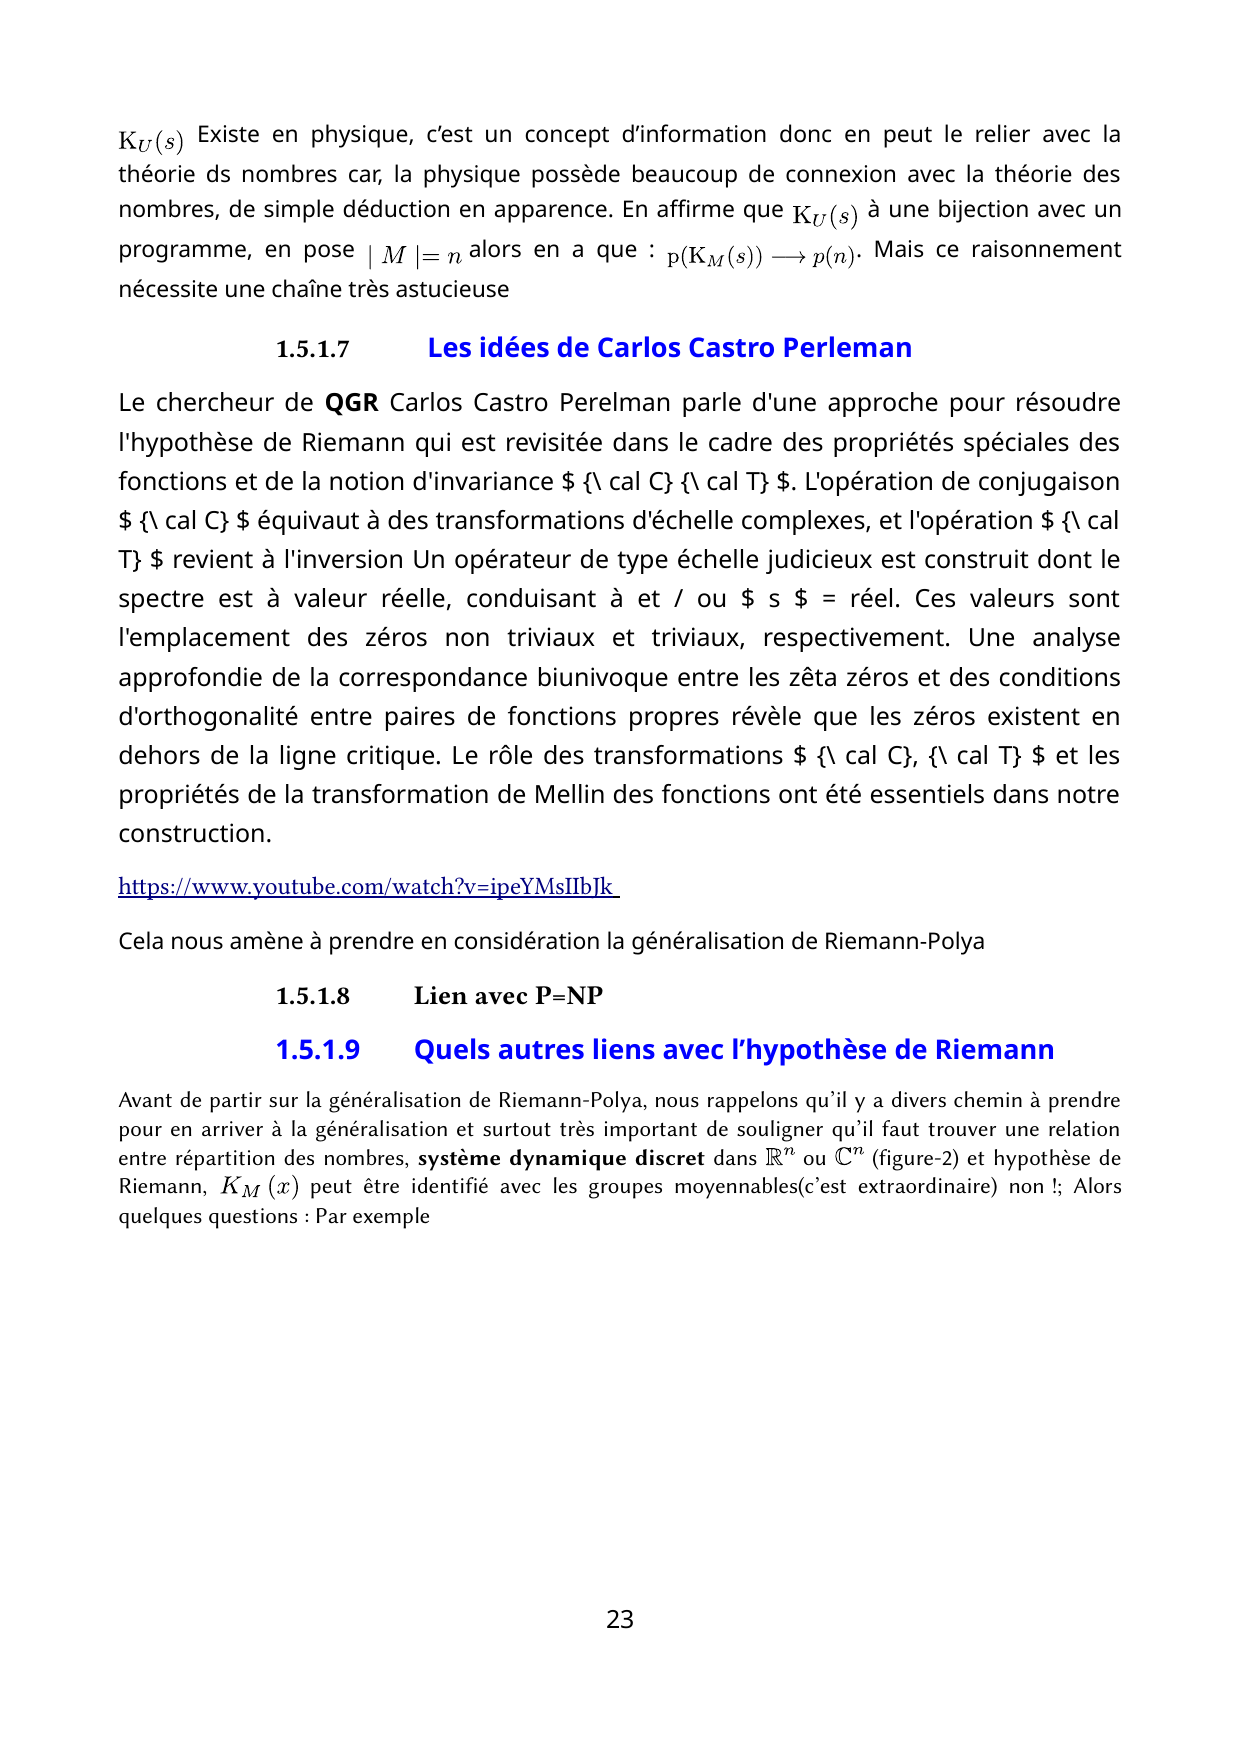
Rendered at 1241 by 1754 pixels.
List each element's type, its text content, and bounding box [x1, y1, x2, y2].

list Lien avec P=NP [268, 980, 1122, 1011]
subtitle Existe en physique, c’est un concept d’information donc en peut le relier avec la théorie ds nombres car, la physique possède beaucoup de connexion avec la théorie des nombres, de simple déduction en apparence. En affirme que à une bijection avec un programme, en pose alors en a que : . Mais ce raisonnement nécessite une chaîne très astucieuse [118, 118, 1122, 304]
text Le chercheur de QGR Carlos Castro Perelman parle d'une approche pour résoudre l'hypothèse de Riemann qui est revisitée dans le cadre des propriétés spéciales des fonctions et de la notion d'invariance $ {\ cal C} {\ cal T} $. L'opération de conjugaison $ {\ cal C} $ équivaut à des transformations d'échelle complexes, et l'opération $ {\ cal T} $ revient à l'inversion Un opérateur de type échelle judicieux est construit dont le spectre est à valeur réelle, conduisant à et / ou $ s $ = réel. Ces valeurs sont l'emplacement des zéros non triviaux et triviaux, respectivement. Une analyse approfondie de la correspondance biunivoque entre les zêta zéros et des conditions d'orthogonalité entre paires de fonctions propres révèle que les zéros existent en dehors de la ligne critique. Le rôle des transformations $ {\ cal C}, {\ cal T} $ et les propriétés de la transformation de Mellin des fonctions ont été essentiels dans notre construction. [118, 385, 1122, 850]
list Quels autres liens avec l’hypothèse de Riemann [268, 1030, 1122, 1067]
list Les idées de Carlos Castro Perleman [268, 328, 1122, 365]
subtitle https://www.youtube.com/watch?v=ipeYMsIIbJk [118, 869, 1122, 901]
subtitle Avant de partir sur la généralisation de Riemann-Polya, nous rappelons qu’il y a divers chemin à prendre pour en arriver à la généralisation et surtout très important de souligner qu’il faut trouver une relation entre répartition des nombres, système dynamique discret dans ou (figure-2) et hypothèse de Riemann, peut être identifié avec les groupes moyennables(c’est extraordinaire) non !; Alors quelques questions : Par exemple [118, 1087, 1122, 1229]
subtitle Cela nous amène à prendre en considération la généralisation de Riemann-Polya [118, 925, 1122, 956]
